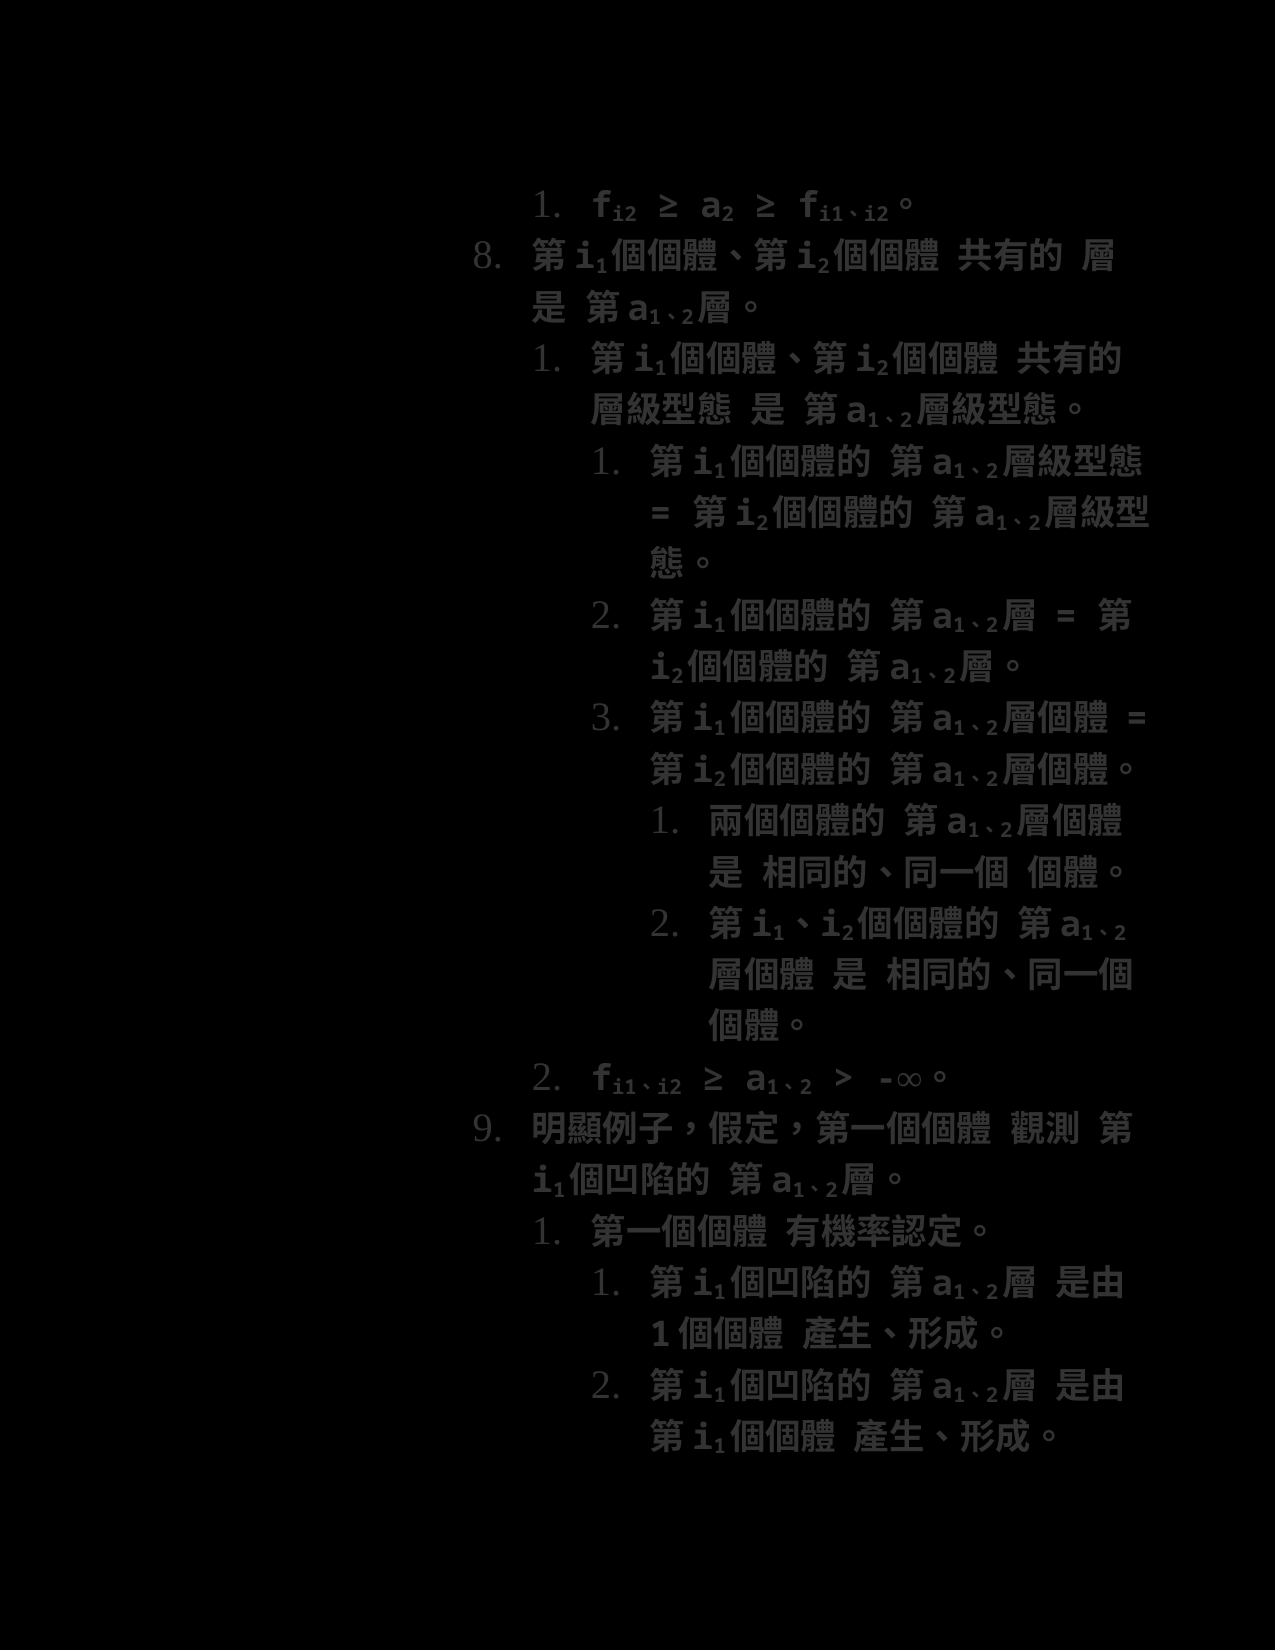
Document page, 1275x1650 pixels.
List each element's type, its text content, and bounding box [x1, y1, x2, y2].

list 第i1、i2個個體的 第a1、2層個體 是 相同的、同一個 個體。 [649, 895, 1157, 1049]
list 第i1個個體的 第a1、2層個體 = 第i2個個體的 第a1、2層個體。 [591, 690, 1157, 792]
list 第i1個凹陷的 第a1、2層 是由 1個個體 產生、形成。 [591, 1254, 1157, 1357]
list 第一個個體 有機率認定。 [532, 1203, 1157, 1254]
list 明顯例子，假定，第一個個體 觀測 第i1個凹陷的 第a1、2層。 [472, 1100, 1157, 1203]
list 第i1個個體的 第a1、2層級型態 = 第i2個個體的 第a1、2層級型態。 [591, 433, 1157, 587]
list 第i1個個體的 第a1、2層 = 第i2個個體的 第a1、2層。 [591, 587, 1157, 690]
list 第i1個個體、第i2個個體 共有的 層 是 第a1、2層。 [472, 228, 1157, 330]
list 第i1個凹陷的 第a1、2層 是由 第i1個個體 產生、形成。 [591, 1357, 1157, 1460]
list fi1、i2 ≥ a1、2 > -∞。 [532, 1049, 1157, 1100]
list fi2 ≥ a2 ≥ fi1、i2。 [532, 176, 1157, 228]
list 第i1個個體、第i2個個體 共有的 層級型態 是 第a1、2層級型態。 [532, 330, 1157, 433]
list 兩個個體的 第a1、2層個體 是 相同的、同一個 個體。 [649, 792, 1157, 895]
